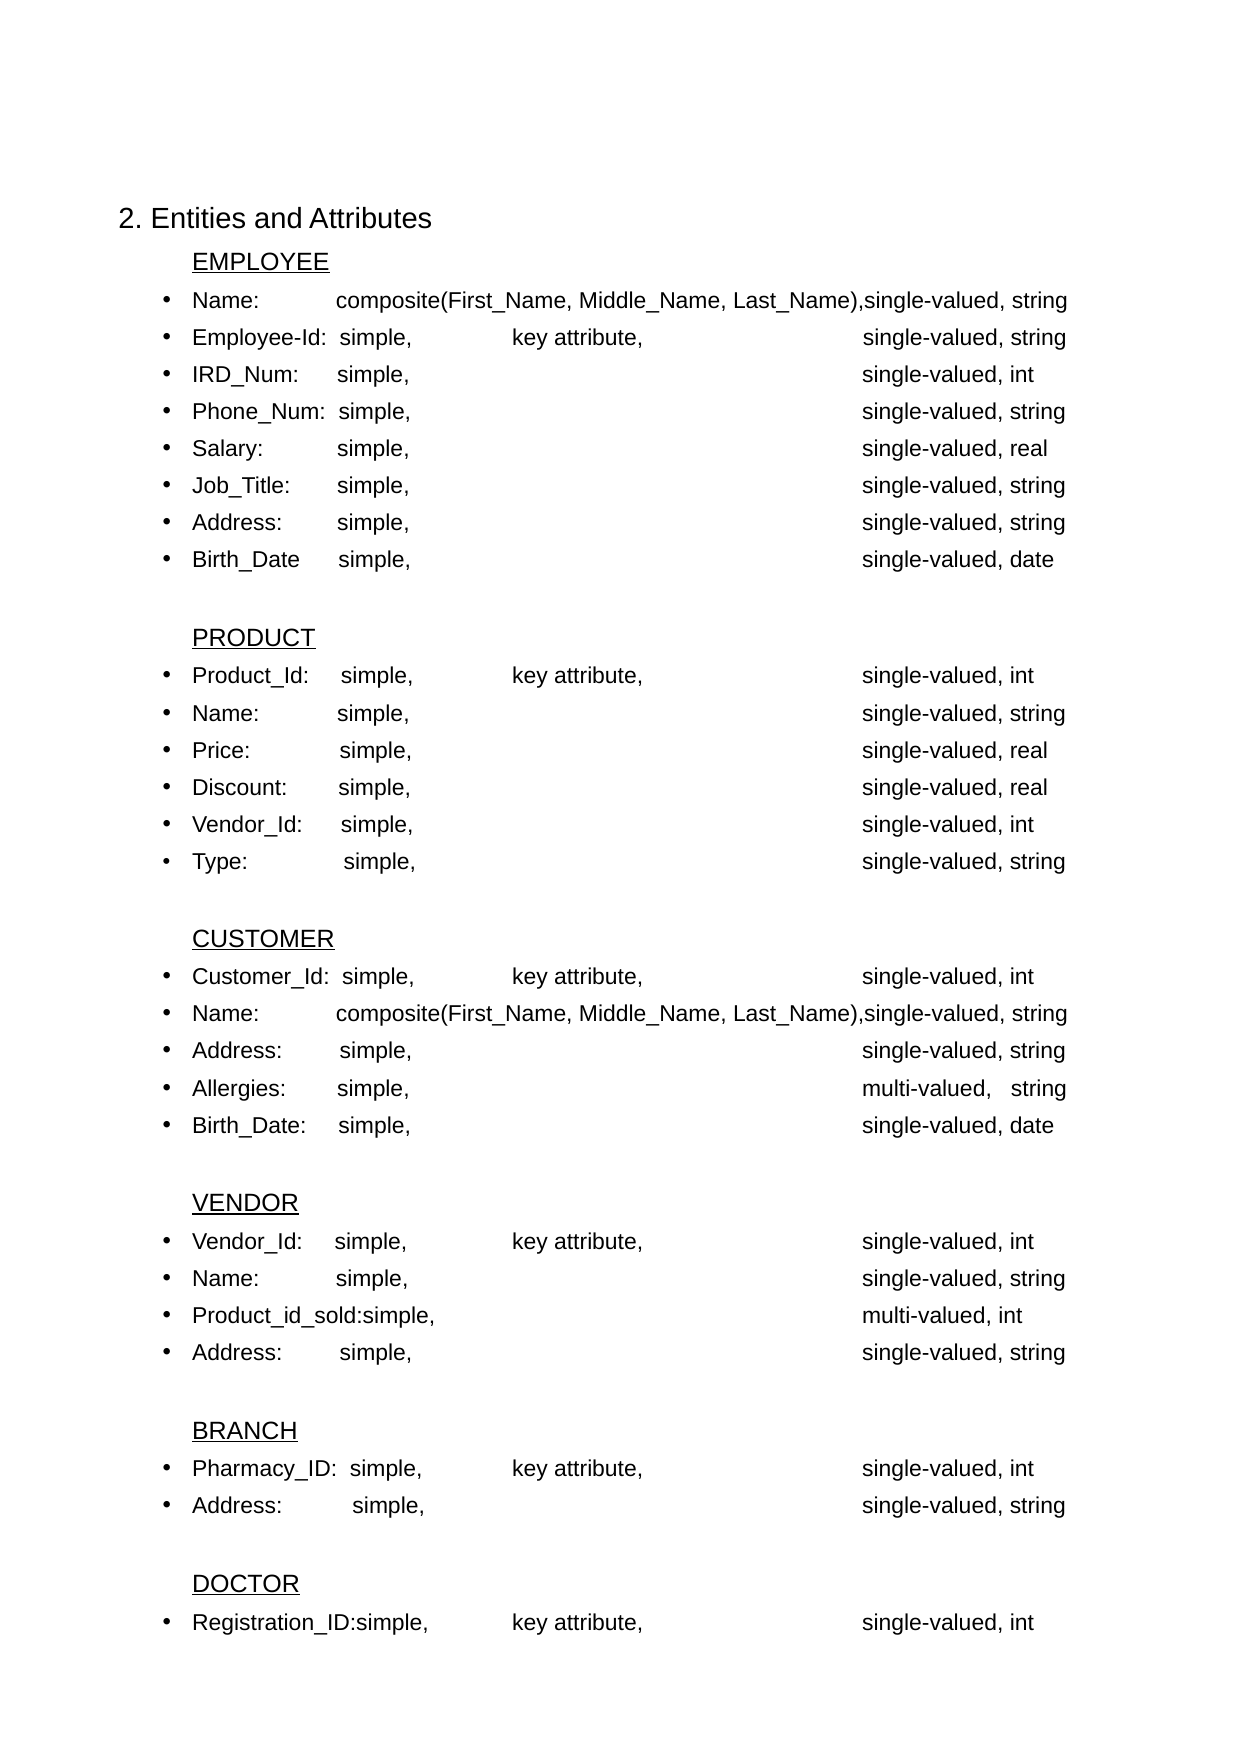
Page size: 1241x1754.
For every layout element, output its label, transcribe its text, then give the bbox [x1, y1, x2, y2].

list Address: simple, single-valued, string [162, 1492, 1122, 1519]
list Name: simple, single-valued, string [162, 699, 1122, 726]
list Birth_Date simple, single-valued, date [162, 546, 1122, 573]
list Phone_Num: simple, single-valued, string [162, 398, 1122, 425]
text 2. Entities and Attributes [118, 201, 1122, 234]
list Name: composite(First_Name, Middle_Name, Last_Name),single-valued, string [162, 287, 1122, 313]
list Name: simple, single-valued, string [162, 1265, 1122, 1292]
list Customer_Id: simple, key attribute, single-valued, int [162, 963, 1122, 990]
list Product_id_sold:simple, multi-valued, int [162, 1302, 1122, 1329]
list Type: simple, single-valued, string [162, 848, 1122, 874]
list Address: simple, single-valued, string [162, 509, 1122, 536]
list Vendor_Id: simple, key attribute, single-valued, int [162, 1228, 1122, 1255]
list Name: composite(First_Name, Middle_Name, Last_Name),single-valued, string [162, 1000, 1122, 1027]
list Pharmacy_ID: simple, key attribute, single-valued, int [162, 1455, 1122, 1482]
list Employee-Id: simple, key attribute, single-valued, string [162, 324, 1122, 351]
list PRODUCT [162, 623, 1122, 652]
list BRANCH [162, 1416, 1122, 1444]
list Job_Title: simple, single-valued, string [162, 472, 1122, 499]
list CUSTOMER [162, 924, 1122, 952]
list Salary: simple, single-valued, real [162, 435, 1122, 462]
list Price: simple, single-valued, real [162, 737, 1122, 763]
list DOCTOR [162, 1569, 1122, 1598]
list Registration_ID:simple, key attribute, single-valued, int [162, 1609, 1122, 1636]
list Vendor_Id: simple, single-valued, int [162, 811, 1122, 838]
list Address: simple, single-valued, string [162, 1037, 1122, 1064]
list Address: simple, single-valued, string [162, 1339, 1122, 1366]
list Discount: simple, single-valued, real [162, 774, 1122, 801]
list EMPLOYEE [162, 247, 1122, 276]
list IRD_Num: simple, single-valued, int [162, 361, 1122, 388]
list Birth_Date: simple, single-valued, date [162, 1112, 1122, 1138]
list VENDOR [162, 1188, 1122, 1217]
list Allergies: simple, multi-valued, string [162, 1074, 1122, 1101]
list Product_Id: simple, key attribute, single-valued, int [162, 662, 1122, 689]
